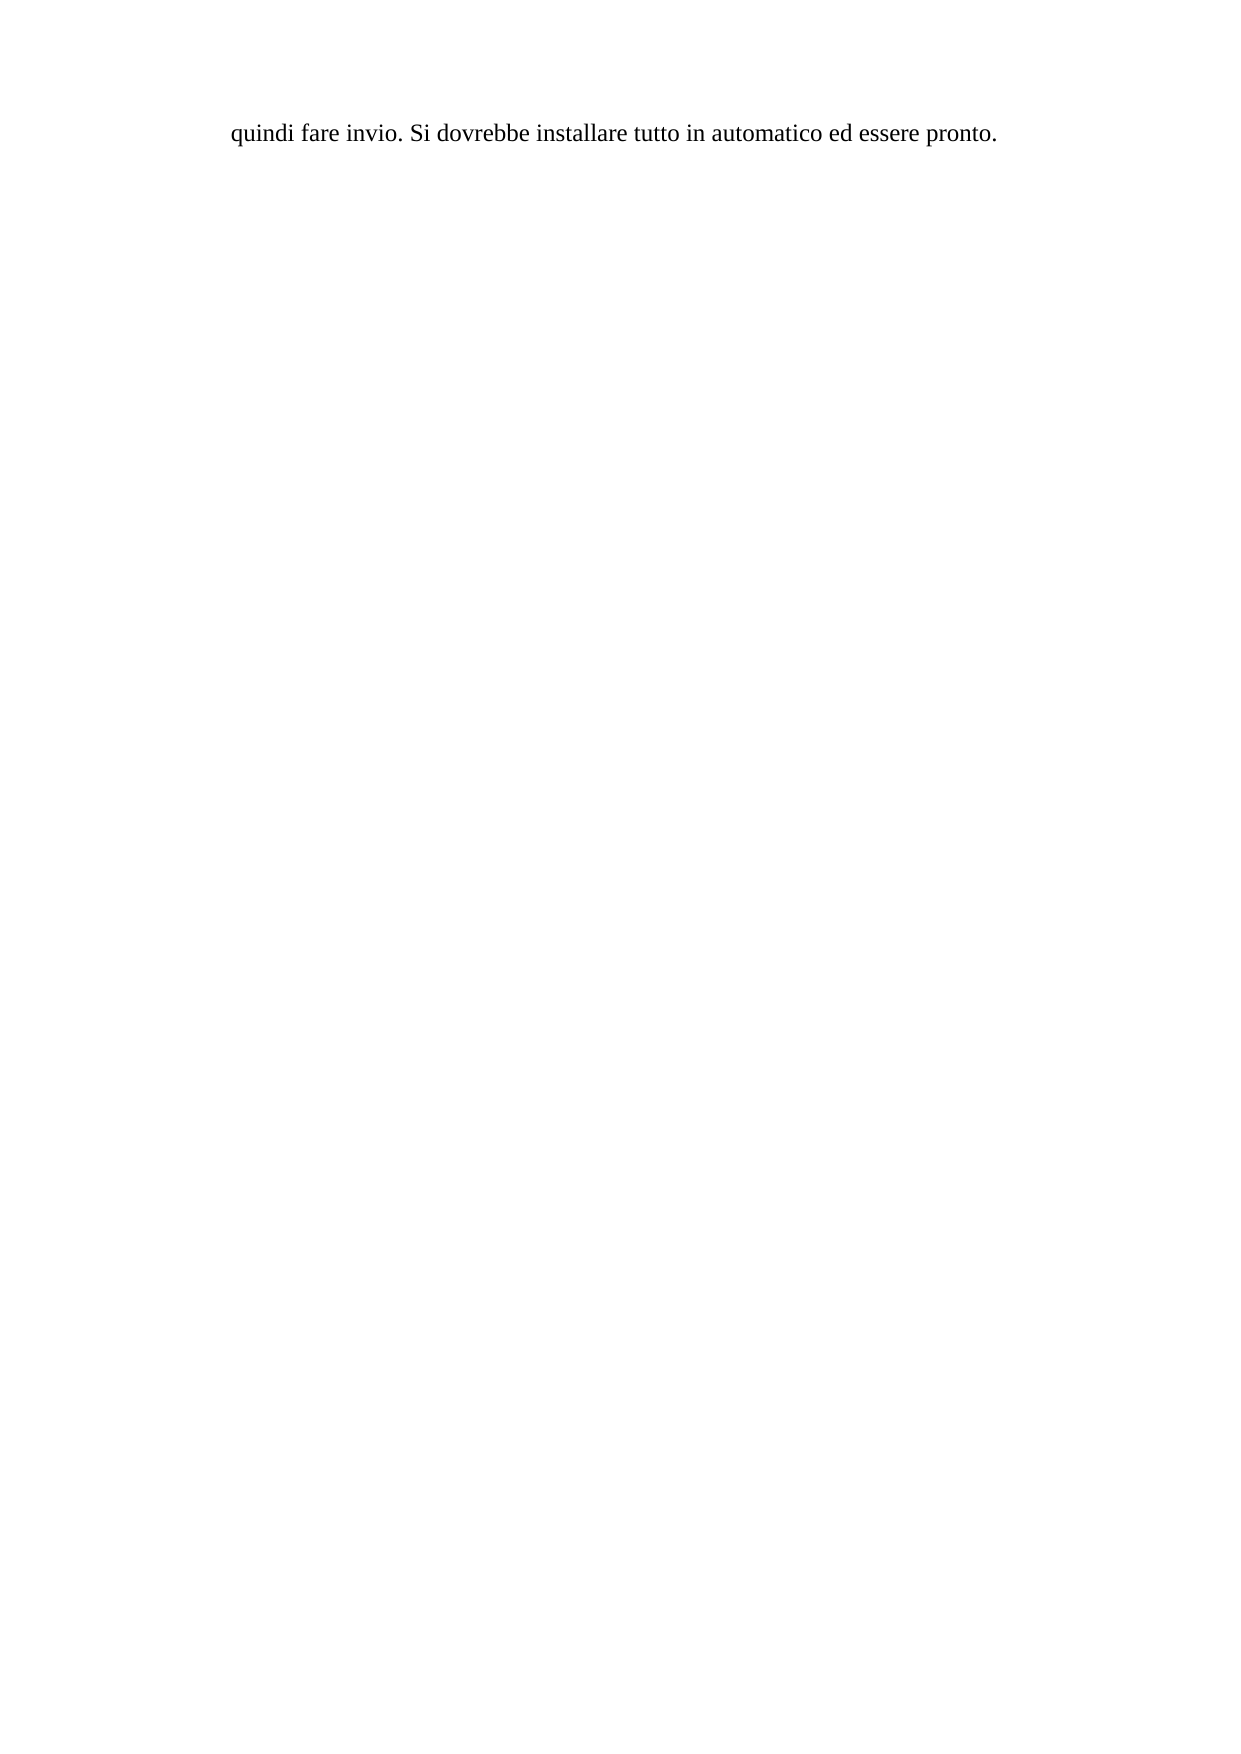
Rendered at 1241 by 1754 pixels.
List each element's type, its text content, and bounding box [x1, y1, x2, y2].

list quindi fare invio. Si dovrebbe installare tutto in automatico ed essere pronto. [193, 118, 1122, 147]
